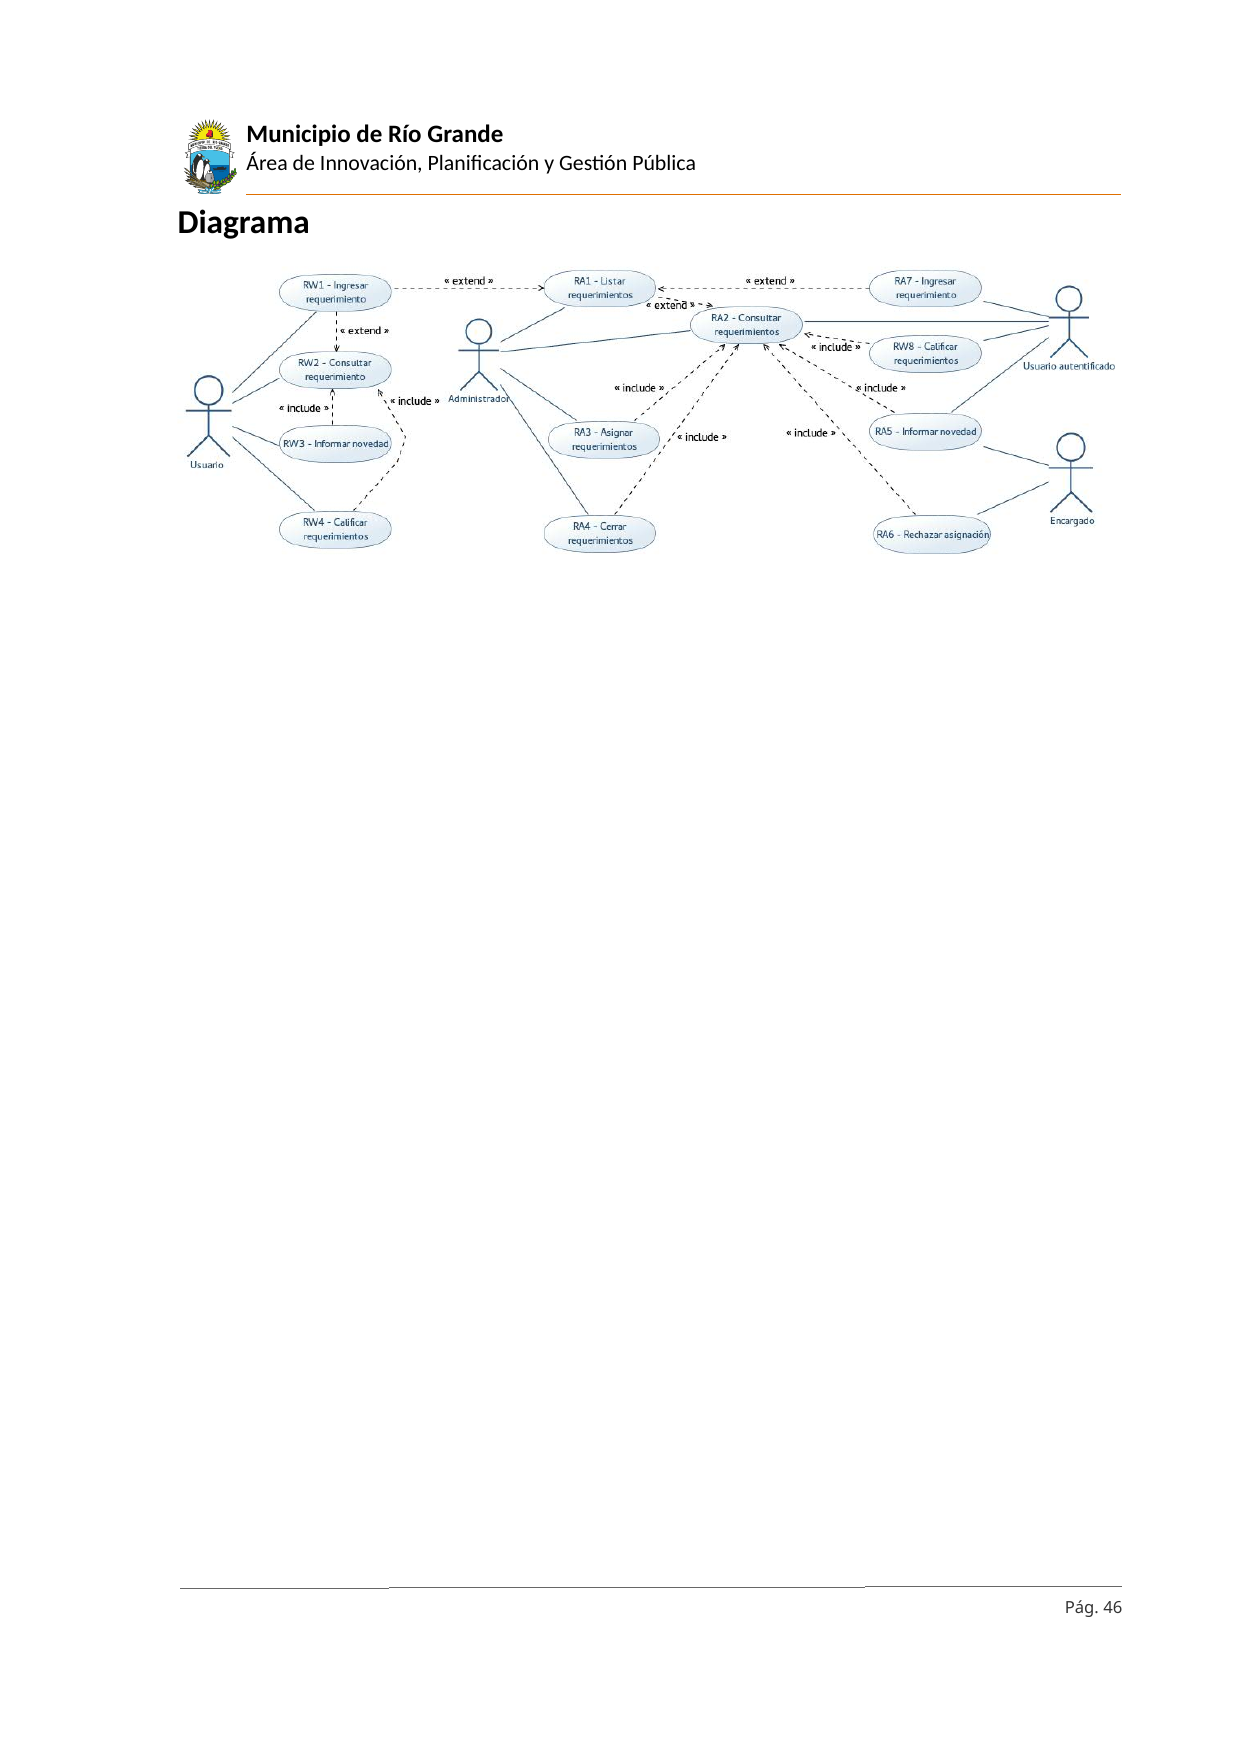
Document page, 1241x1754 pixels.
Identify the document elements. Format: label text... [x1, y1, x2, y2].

subtitle Diagrama [177, 201, 1122, 241]
picture [177, 253, 1123, 562]
